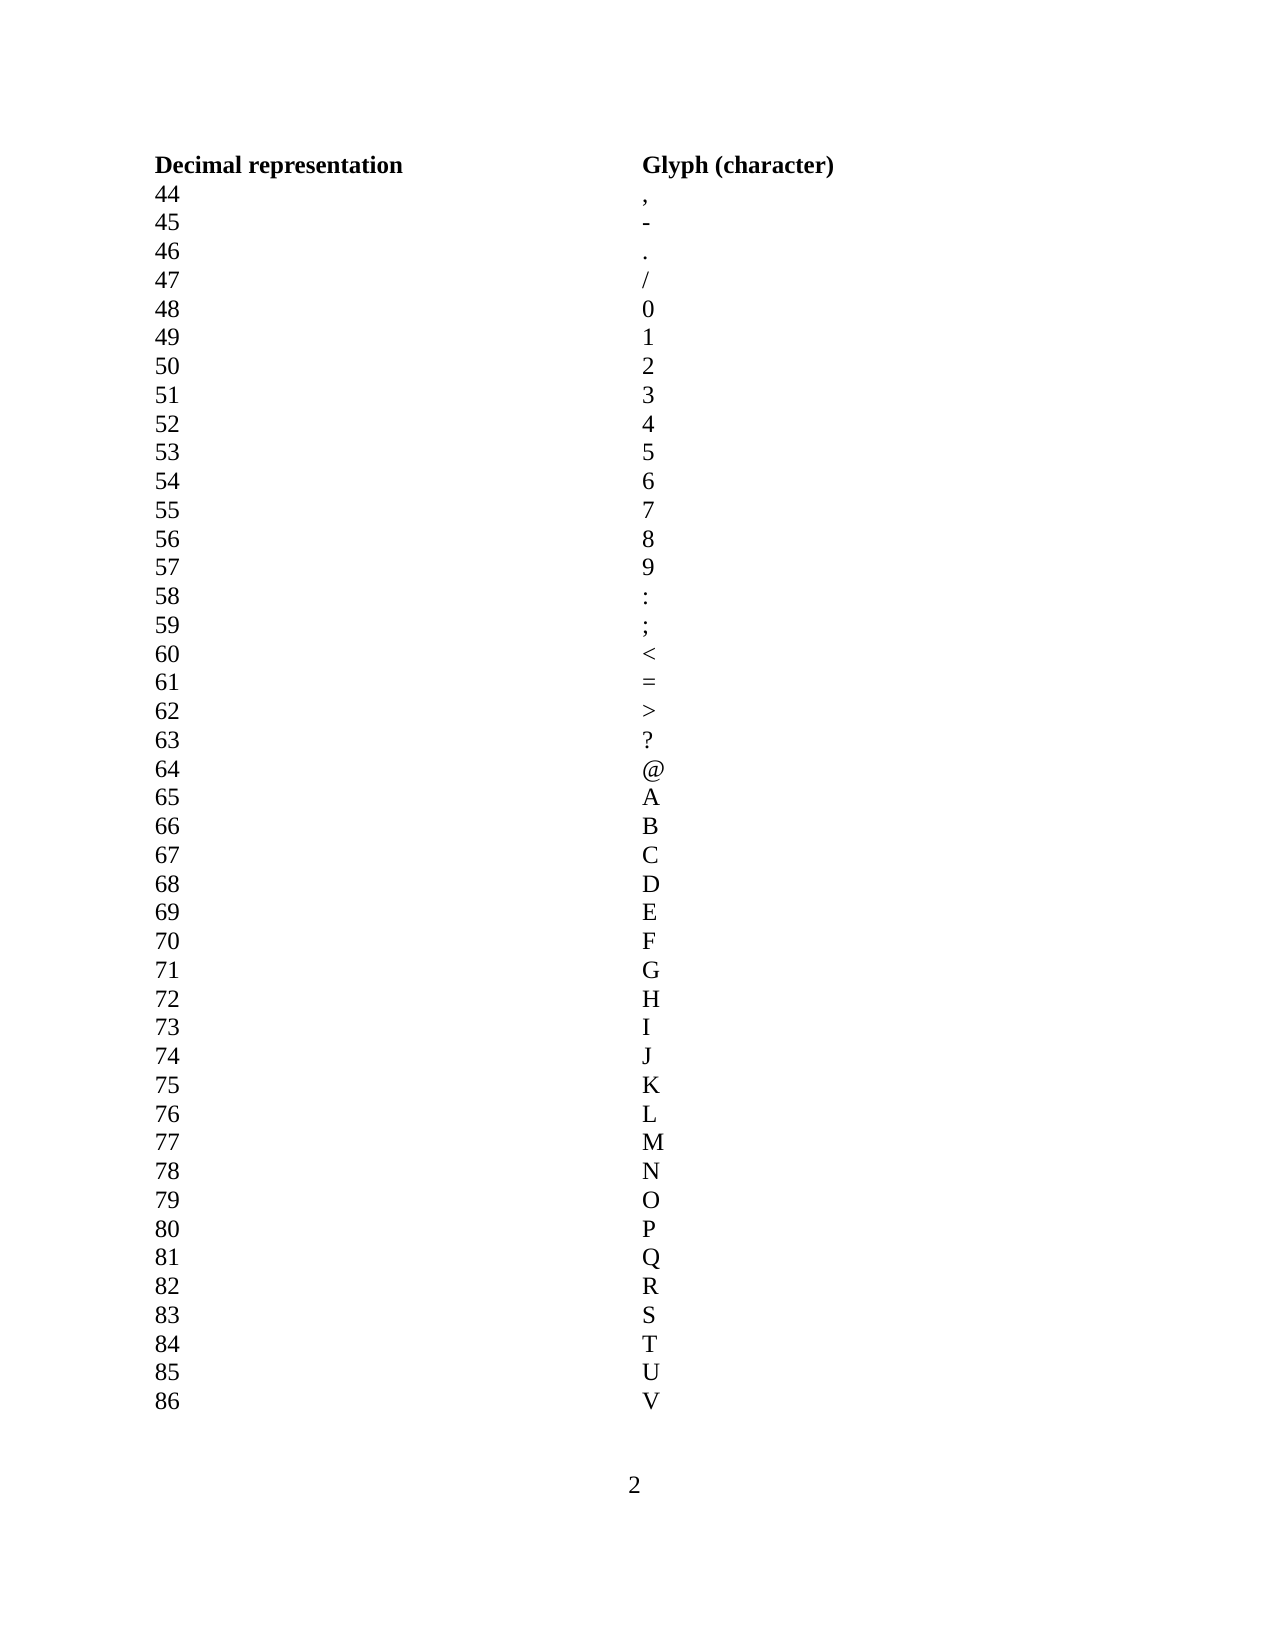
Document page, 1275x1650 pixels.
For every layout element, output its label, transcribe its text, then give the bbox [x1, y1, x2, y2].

table_header Glyph (character) [638, 150, 1125, 179]
table_cell U [638, 1358, 1125, 1386]
table_cell 80 [150, 1214, 637, 1242]
table_cell 50 [150, 351, 637, 380]
table_cell 81 [150, 1243, 637, 1271]
table_cell 70 [150, 926, 637, 955]
table_cell 77 [150, 1128, 637, 1156]
table_cell 48 [150, 294, 637, 322]
table_cell ; [638, 610, 1125, 639]
table_cell J [638, 1041, 1125, 1070]
table_cell 67 [150, 840, 637, 869]
table_cell 73 [150, 1013, 637, 1041]
table_cell 68 [150, 869, 637, 897]
table_cell S [638, 1300, 1125, 1329]
table_cell , [638, 179, 1125, 207]
table_cell Q [638, 1243, 1125, 1271]
table_header Decimal representation [150, 150, 637, 179]
table_cell 54 [150, 466, 637, 495]
table_cell 66 [150, 811, 637, 840]
table_cell 76 [150, 1099, 637, 1127]
table_cell 82 [150, 1271, 637, 1300]
table_cell K [638, 1070, 1125, 1099]
table_cell E [638, 898, 1125, 926]
table_cell 46 [150, 236, 637, 265]
table_cell F [638, 926, 1125, 955]
table_cell 85 [150, 1358, 637, 1386]
table_cell . [638, 236, 1125, 265]
table_cell G [638, 955, 1125, 984]
table_cell 71 [150, 955, 637, 984]
table_cell H [638, 984, 1125, 1012]
table_cell O [638, 1185, 1125, 1214]
table_cell 2 [638, 351, 1125, 380]
table_cell : [638, 581, 1125, 610]
table_cell 62 [150, 696, 637, 725]
table_cell L [638, 1099, 1125, 1127]
table_cell 1 [638, 323, 1125, 351]
table_cell 74 [150, 1041, 637, 1070]
table_cell 9 [638, 553, 1125, 581]
table_cell 6 [638, 466, 1125, 495]
table_cell 52 [150, 409, 637, 437]
table_cell 78 [150, 1156, 637, 1185]
table_cell 61 [150, 668, 637, 696]
table_cell 4 [638, 409, 1125, 437]
table_cell 72 [150, 984, 637, 1012]
table_cell 0 [638, 294, 1125, 322]
table_cell 7 [638, 495, 1125, 524]
table_cell 51 [150, 380, 637, 409]
table_cell M [638, 1128, 1125, 1156]
table_cell 58 [150, 581, 637, 610]
table_cell 79 [150, 1185, 637, 1214]
table_cell @ [638, 754, 1125, 782]
table_cell 84 [150, 1329, 637, 1357]
table_cell 64 [150, 754, 637, 782]
table_cell 55 [150, 495, 637, 524]
table_cell 75 [150, 1070, 637, 1099]
table_cell ? [638, 725, 1125, 754]
table_cell > [638, 696, 1125, 725]
table_cell 65 [150, 783, 637, 811]
table_cell < [638, 639, 1125, 667]
table_cell 63 [150, 725, 637, 754]
table_cell 60 [150, 639, 637, 667]
table_cell D [638, 869, 1125, 897]
table_cell 56 [150, 524, 637, 552]
table_cell V [638, 1386, 1125, 1415]
table_cell / [638, 265, 1125, 294]
table_cell 83 [150, 1300, 637, 1329]
table_cell 53 [150, 438, 637, 466]
table_cell 47 [150, 265, 637, 294]
table_cell R [638, 1271, 1125, 1300]
table_cell - [638, 208, 1125, 236]
table_cell B [638, 811, 1125, 840]
table_cell I [638, 1013, 1125, 1041]
table_cell 45 [150, 208, 637, 236]
table_cell 8 [638, 524, 1125, 552]
table_cell = [638, 668, 1125, 696]
table_cell A [638, 783, 1125, 811]
table_cell 44 [150, 179, 637, 207]
table_cell C [638, 840, 1125, 869]
table_cell 86 [150, 1386, 637, 1415]
table_cell N [638, 1156, 1125, 1185]
table_cell 69 [150, 898, 637, 926]
table_cell 49 [150, 323, 637, 351]
table_cell P [638, 1214, 1125, 1242]
table_cell 59 [150, 610, 637, 639]
table_cell 3 [638, 380, 1125, 409]
table_cell 57 [150, 553, 637, 581]
table_cell T [638, 1329, 1125, 1357]
table_cell 5 [638, 438, 1125, 466]
